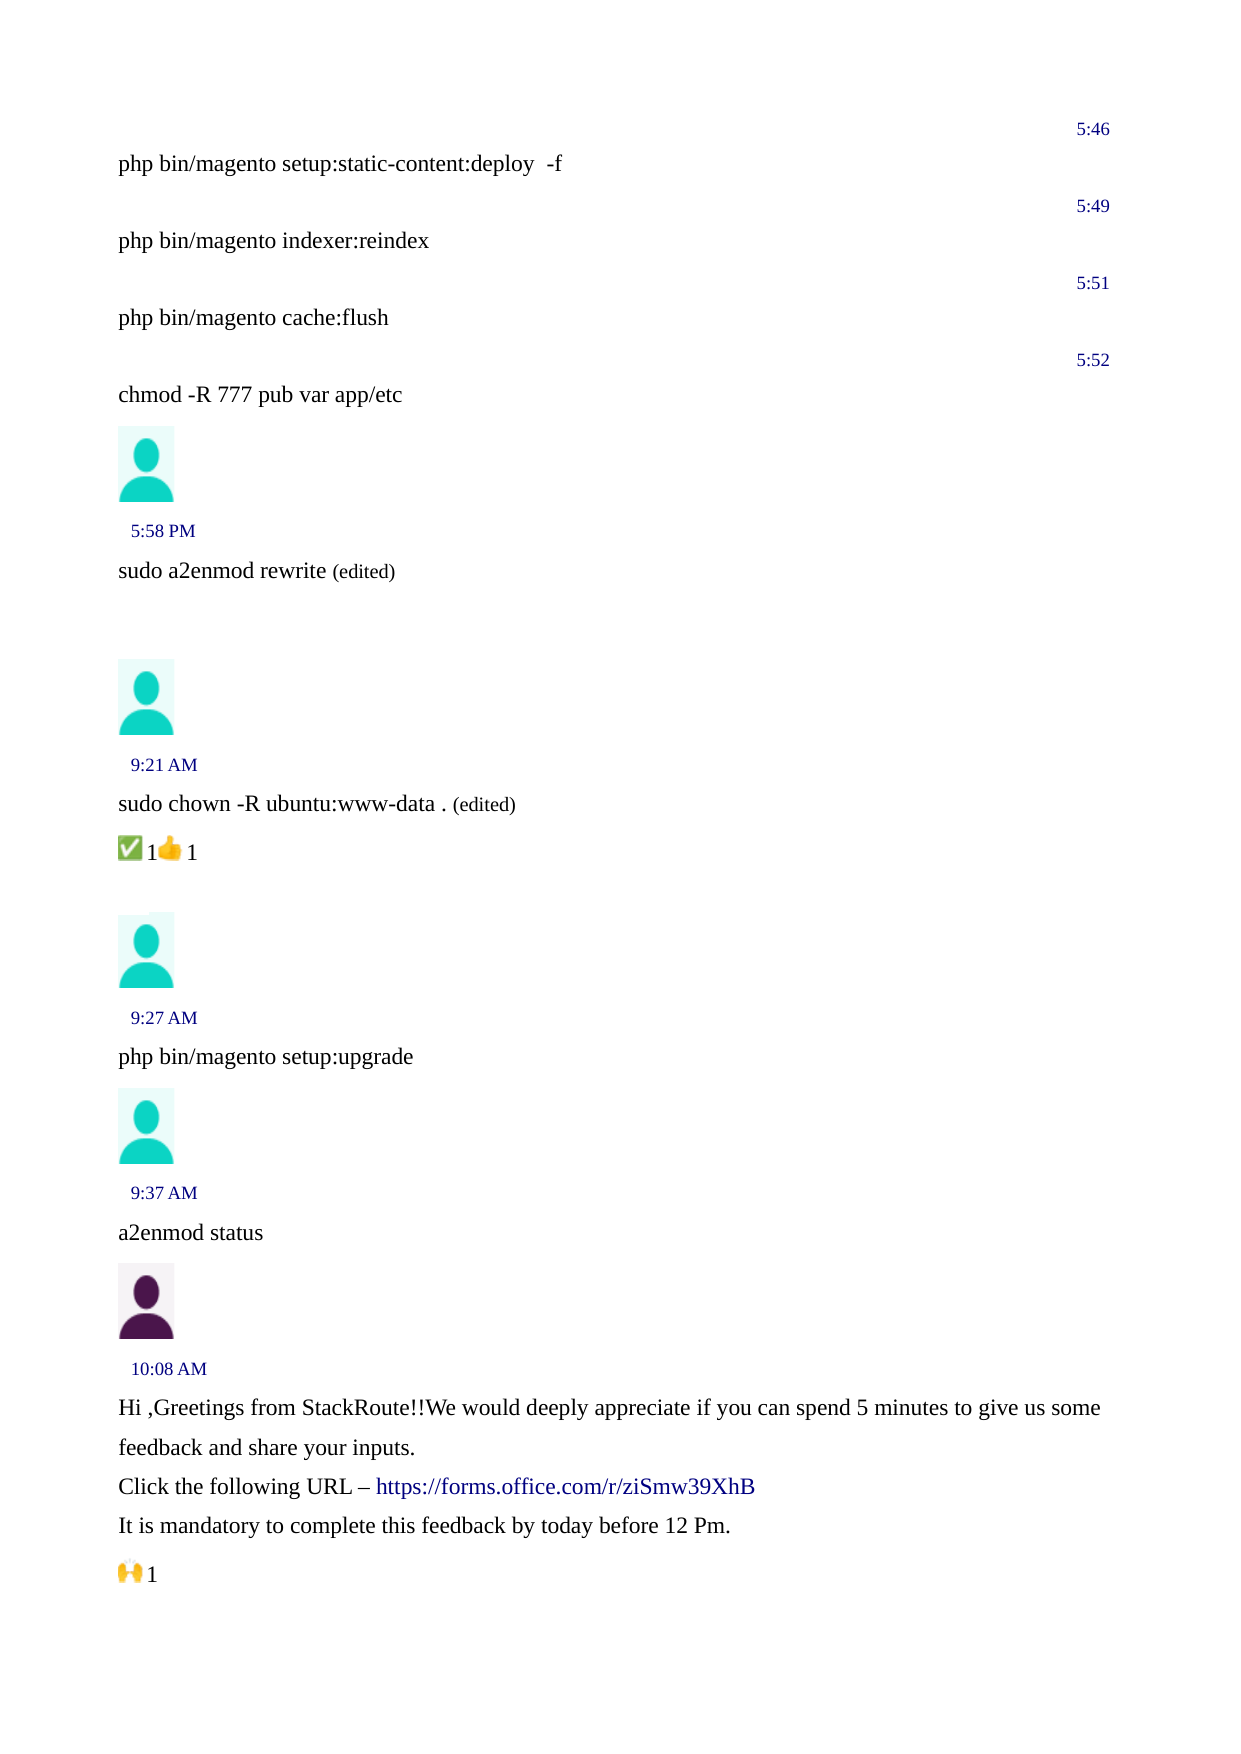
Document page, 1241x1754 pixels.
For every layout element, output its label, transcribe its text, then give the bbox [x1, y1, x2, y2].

picture [118, 835, 144, 861]
text 5:46 [118, 118, 1109, 140]
text 10:08 AM [118, 1352, 1122, 1381]
text 11 [118, 835, 1122, 865]
text 9:21 AM [118, 748, 1122, 776]
text chmod -R 777 pub var app/etc [118, 381, 1122, 408]
picture [118, 1088, 175, 1164]
picture [118, 426, 175, 502]
text php bin/magento indexer:reindex [118, 227, 1122, 254]
text 1 [118, 1558, 1122, 1588]
text php bin/magento setup:static-content:deploy -f [118, 149, 1122, 177]
text Hi ,Greetings from StackRoute!!We would deeply appreciate if you can spend 5 minutes to give us some feedback and share your inputs. Click the following URL – https://forms.office.com/r/ziSmw39XhB It is mandatory to complete this feedback by today before 12 Pm. [118, 1394, 1122, 1539]
text 5:52 [118, 349, 1109, 371]
text 9:37 AM [118, 1176, 1122, 1205]
text 5:58 PM [118, 514, 1122, 543]
picture [118, 659, 175, 735]
text php bin/magento cache:flush [118, 304, 1122, 331]
picture [118, 1557, 144, 1583]
text 5:49 [118, 195, 1109, 217]
text 9:27 AM [118, 1001, 1122, 1029]
picture [118, 1263, 175, 1339]
text 5:51 [118, 272, 1109, 294]
text a2enmod status [118, 1218, 1122, 1245]
text php bin/magento setup:upgrade [118, 1043, 1122, 1069]
picture [158, 835, 183, 861]
text sudo a2enmod rewrite (edited) [118, 556, 1122, 583]
picture [118, 912, 175, 988]
text sudo chown -R ubuntu:www-data . (edited) [118, 789, 1122, 817]
